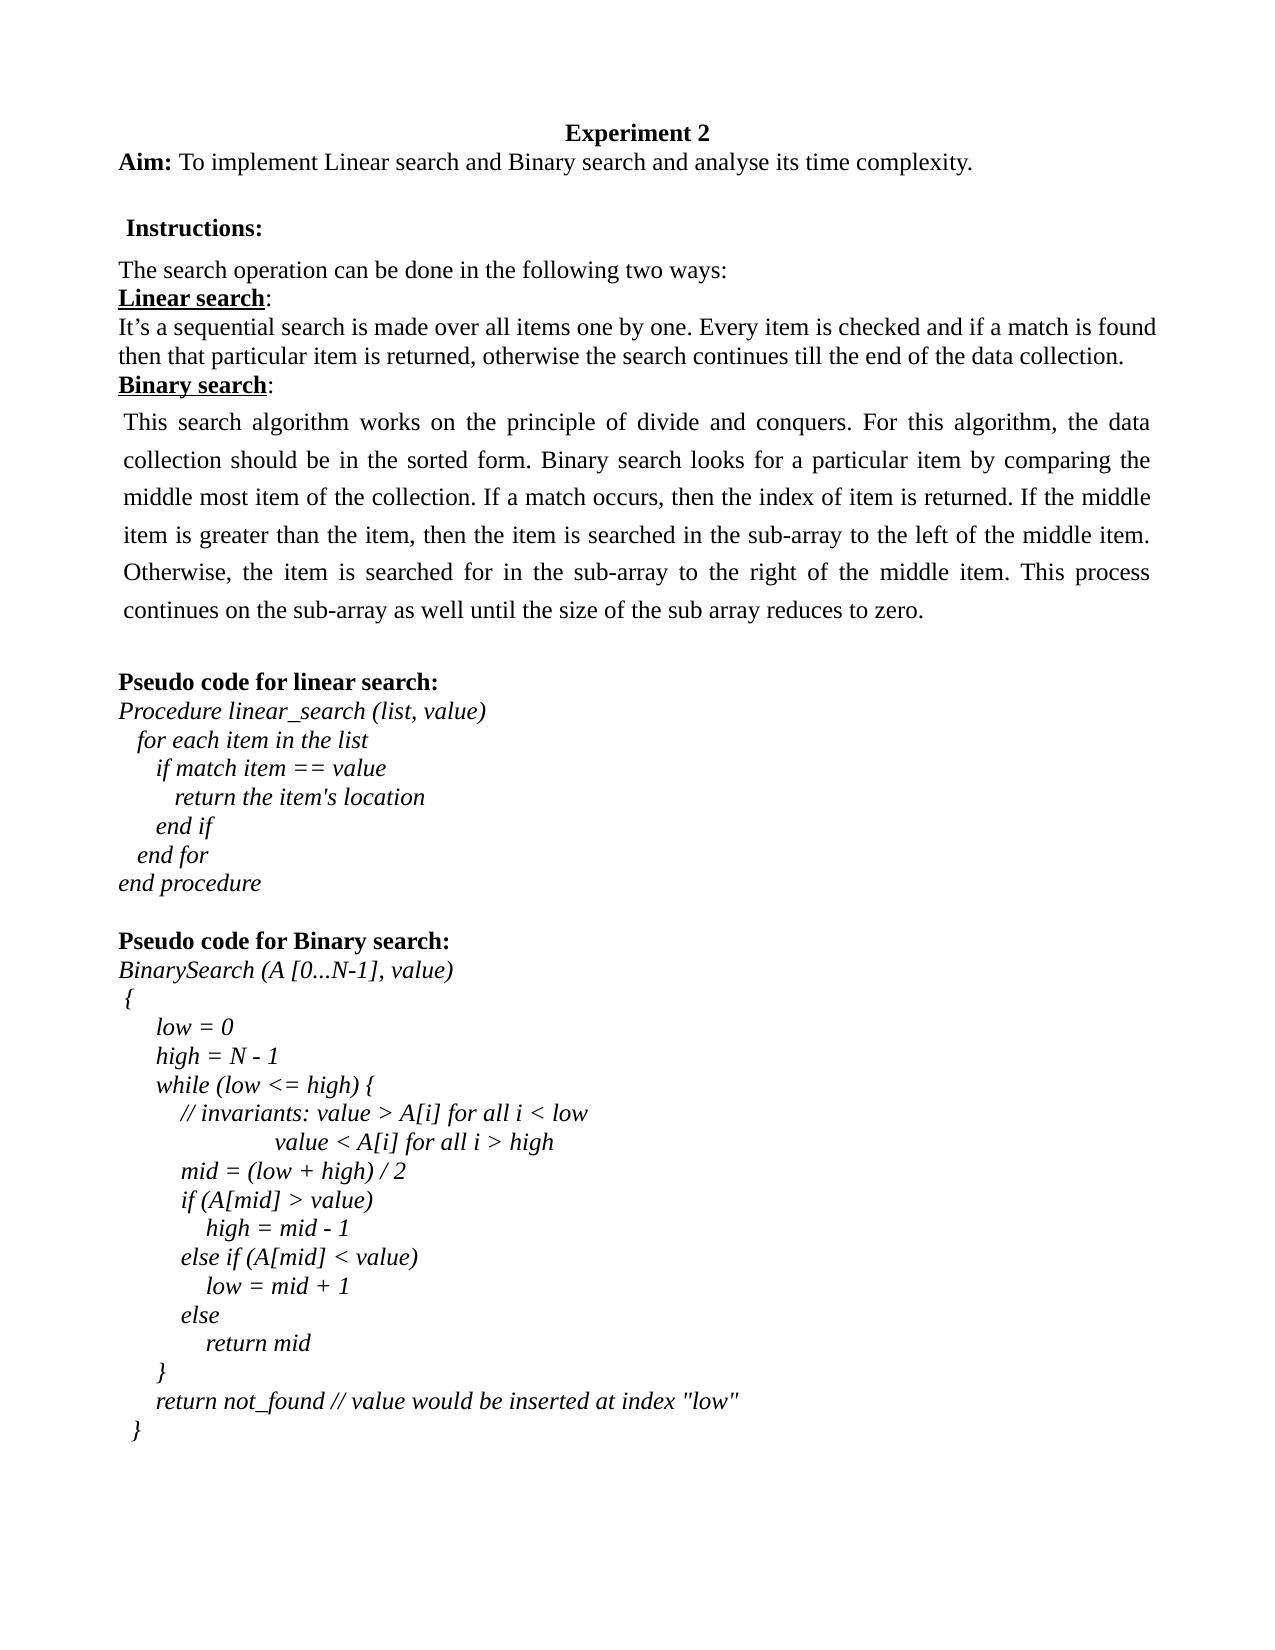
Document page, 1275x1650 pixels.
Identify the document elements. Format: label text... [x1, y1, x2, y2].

text end procedure [118, 868, 1157, 897]
text // invariants: value > A[i] for all i < low [118, 1098, 1157, 1127]
text value < A[i] for all i > high [118, 1127, 1157, 1156]
text low = mid + 1 [118, 1271, 1157, 1300]
text return not_found // value would be inserted at index "low" [118, 1386, 1157, 1415]
text end if [118, 811, 1157, 840]
text { [118, 983, 1157, 1012]
text low = 0 [118, 1012, 1157, 1041]
text else if (A[mid] < value) [118, 1242, 1157, 1271]
text Procedure linear_search (list, value) [118, 696, 1157, 725]
text This search algorithm works on the principle of divide and conquers. For this algorithm, the data collection should be in the sorted form. Binary search looks for a particular item by comparing the middle most item of the collection. If a match occurs, then the index of item is returned. If the middle item is greater than the item, then the item is searched in the sub-array to the left of the middle item. Otherwise, the item is searched for in the sub-array to the right of the middle item. This process continues on the sub-array as well until the size of the sub array reduces to zero. [123, 398, 1152, 623]
text Linear search: [118, 283, 1157, 312]
text } [118, 1415, 1157, 1443]
text It’s a sequential search is made over all items one by one. Every item is checked and if a match is found then that particular item is returned, otherwise the search continues till the end of the data collection. [118, 312, 1157, 370]
text Binary search: [118, 370, 1157, 398]
text Pseudo code for Binary search: [118, 926, 1157, 955]
text return mid [118, 1328, 1157, 1357]
text while (low <= high) { [118, 1070, 1157, 1098]
text else [118, 1300, 1157, 1328]
text if (A[mid] > value) [118, 1185, 1157, 1213]
text BinarySearch (A [0...N-1], value) [118, 955, 1157, 983]
text Aim: To implement Linear search and Binary search and analyse its time complexity. [118, 147, 1157, 176]
text mid = (low + high) / 2 [118, 1156, 1157, 1185]
text Instructions: [126, 213, 1157, 242]
text The search operation can be done in the following two ways: [118, 255, 1157, 283]
text high = mid - 1 [118, 1213, 1157, 1242]
text if match item == value [118, 753, 1157, 782]
text for each item in the list [118, 725, 1157, 753]
text Pseudo code for linear search: [118, 667, 1157, 696]
text Experiment 2 [118, 118, 1157, 147]
text high = N - 1 [118, 1041, 1157, 1070]
text } [118, 1357, 1157, 1386]
text end for [118, 840, 1157, 868]
text return the item's location [118, 782, 1157, 811]
